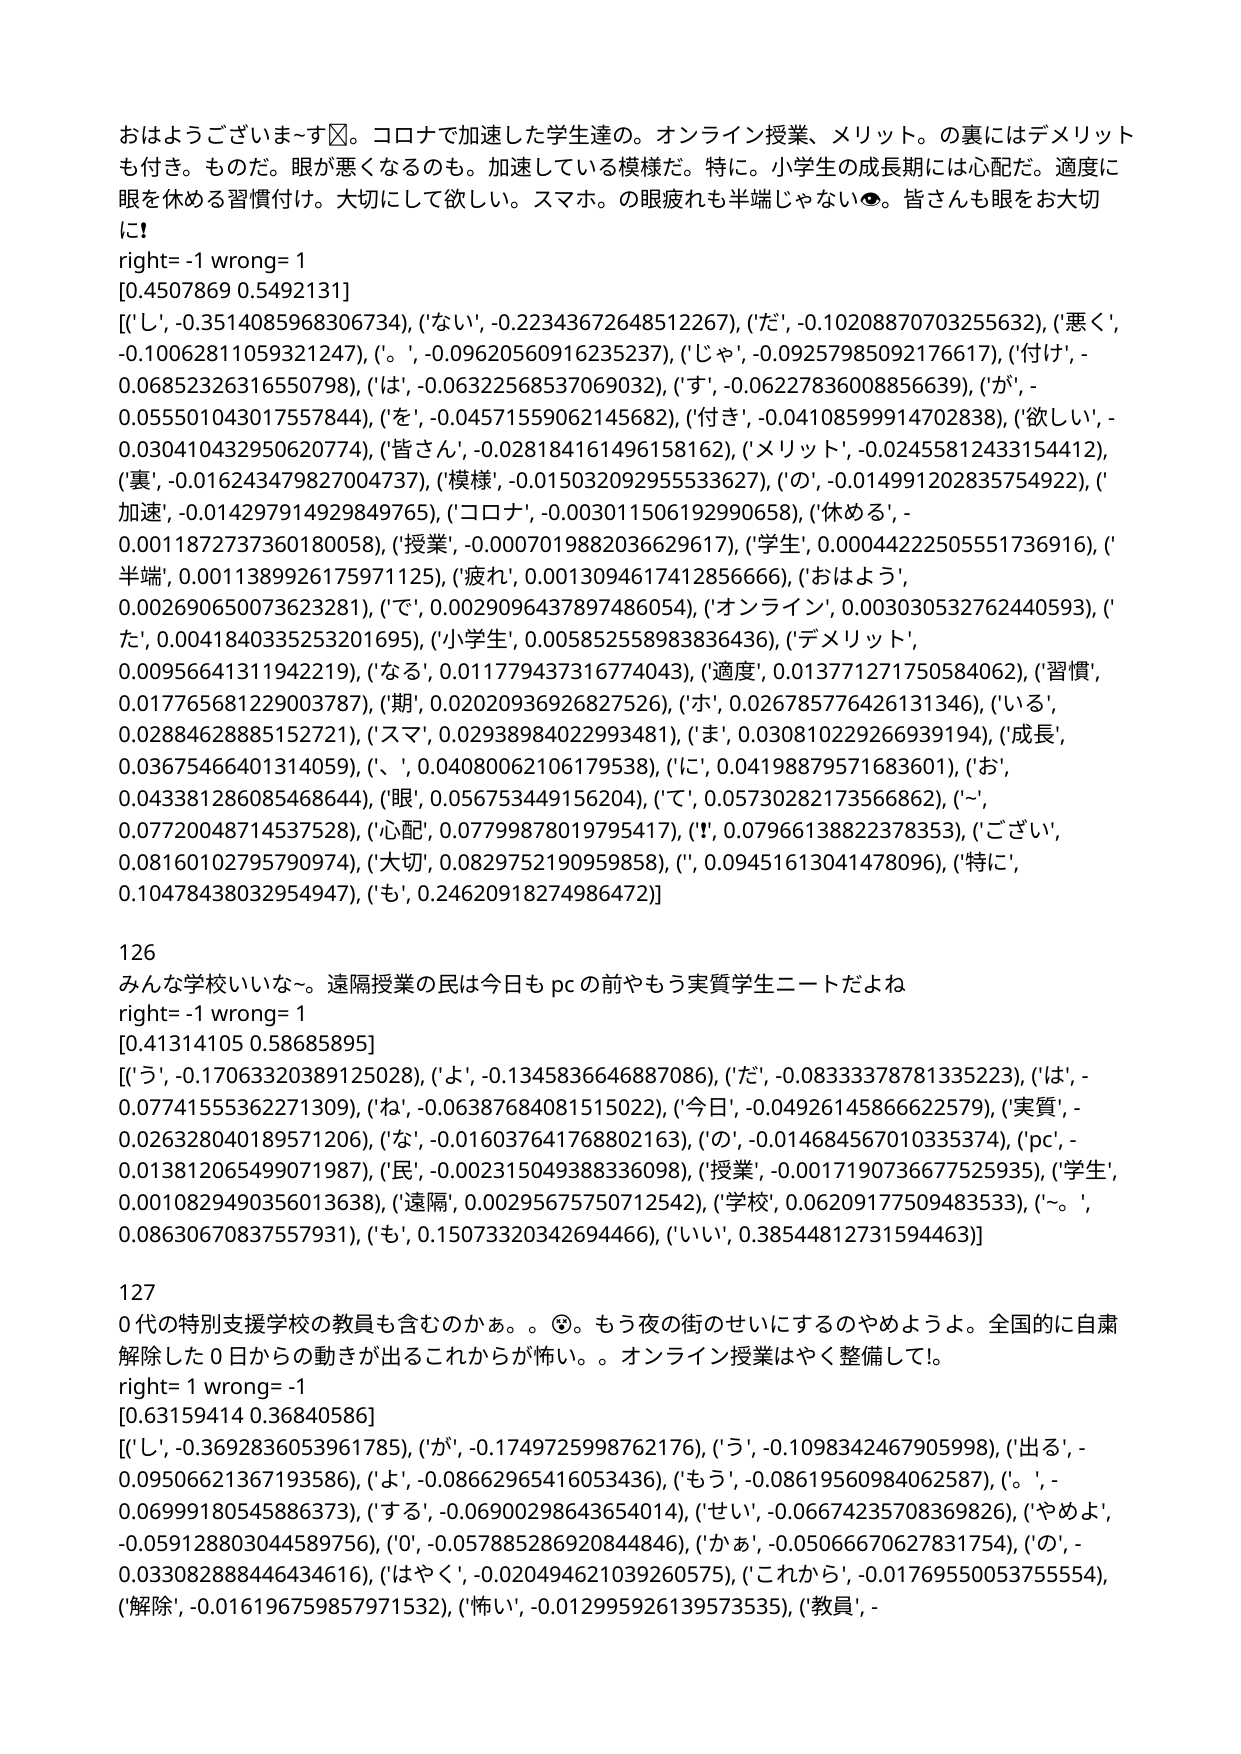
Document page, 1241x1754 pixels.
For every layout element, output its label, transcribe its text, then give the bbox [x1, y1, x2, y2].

text [('し', -0.3692836053961785), ('が', -0.1749725998762176), ('う', -0.1098342467905998), ('出る', -0.09506621367193586), ('よ', -0.08662965416053436), ('もう', -0.08619560984062587), ('。', -0.06999180545886373), ('する', -0.06900298643654014), ('せい', -0.06674235708369826), ('やめよ', -0.059128803044589756), ('0', -0.057885286920844846), ('かぁ', -0.05066670627831754), ('の', -0.033082888446434616), ('はやく', -0.020494621039260575), ('これから', -0.01769550053755554), ('解除', -0.016196759857971532), ('怖い', -0.012995926139573535), ('教員', [118, 1430, 1122, 1621]
text right= -1 wrong= 1 [118, 998, 1122, 1028]
text 126 [118, 937, 1122, 967]
text [0.63159414 0.36840586] [118, 1401, 1122, 1430]
text [0.4507869 0.5492131] [118, 275, 1122, 304]
text right= -1 wrong= 1 [118, 245, 1122, 275]
text right= 1 wrong= -1 [118, 1371, 1122, 1401]
text [0.41314105 0.58685895] [118, 1028, 1122, 1058]
text おはようございま~す🌷。コロナで加速した学生達の。オンライン授業、メリット。の裏にはデメリットも付き。ものだ。眼が悪くなるのも。加速している模様だ。特に。小学生の成長期には心配だ。適度に眼を休める習慣付け。大切にして欲しい。スマホ。の眼疲れも半端じゃない👁️。皆さんも眼をお大切に❗️ [118, 118, 1122, 245]
text [('し', -0.3514085968306734), ('ない', -0.22343672648512267), ('だ', -0.10208870703255632), ('悪く', -0.10062811059321247), ('。', -0.09620560916235237), ('じゃ', -0.09257985092176617), ('付け', -0.06852326316550798), ('は', -0.06322568537069032), ('す', -0.06227836008856639), ('が', -0.055501043017557844), ('を', -0.04571559062145682), ('付き', -0.04108599914702838), ('欲しい', -0.030410432950620774), ('皆さん', -0.028184161496158162), ('メリット', -0.02455812433154412), ('裏', -0.016243479827004737), ('模様', -0.015032092955533627), ('の', -0.014991202835754922), ('加速', -0.014297914929849765), ('コロナ', -0.003011506192990658), ('休める', -0.0011872737360180058), ('授業', -0.0007019882036629617), ('学生', 0.00044222505551736916), ('半端', 0.0011389926175971125), ('疲れ', 0.0013094617412856666), ('おはよう', 0.002690650073623281), ('で', 0.0029096437897486054), ('オンライン', 0.003030532762440593), ('た', 0.0041840335253201695), ('小学生', 0.005852558983836436), ('デメリット', 0.00956641311942219), ('なる', 0.011779437316774043), ('適度', 0.013771271750584062), ('習慣', 0.017765681229003787), ('期', 0.02020936926827526), ('ホ', 0.026785776426131346), ('いる', 0.02884628885152721), ('スマ', 0.02938984022993481), ('ま', 0.030810229266939194), ('成長', 0.03675466401314059), ('、', 0.04080062106179538), ('に', 0.04198879571683601), ('お', 0.043381286085468644), ('眼', 0.056753449156204), ('て', 0.05730282173566862), ('~', 0.07720048714537528), ('心配', 0.07799878019795417), ('❗', 0.07966138822378353), ('ござい', 0.08160102795790974), ('大切', 0.0829752190959858), ('️', 0.09451613041478096), ('特に', 0.10478438032954947), ('も', 0.24620918274986472)] [118, 304, 1122, 908]
text [('う', -0.17063320389125028), ('よ', -0.1345836646887086), ('だ', -0.08333378781335223), ('は', -0.07741555362271309), ('ね', -0.06387684081515022), ('今日', -0.04926145866622579), ('実質', -0.026328040189571206), ('な', -0.016037641768802163), ('の', -0.014684567010335374), ('pc', -0.013812065499071987), ('民', -0.002315049388336098), ('授業', -0.0017190736677525935), ('学生', 0.0010829490356013638), ('遠隔', 0.00295675750712542), ('学校', 0.06209177509483533), ('~。', 0.08630670837557931), ('も', 0.15073320342694466), ('いい', 0.38544812731594463)] [118, 1058, 1122, 1249]
text 0代の特別支援学校の教員も含むのかぁ。。😵。もう夜の街のせいにするのやめようよ。全国的に自粛解除した0日からの動きが出るこれからが怖い。。オンライン授業はやく整備して!。 [118, 1307, 1122, 1371]
text 127 [118, 1277, 1122, 1307]
text みんな学校いいな~。遠隔授業の民は今日もpcの前やもう実質学生ニートだよね [118, 967, 1122, 998]
